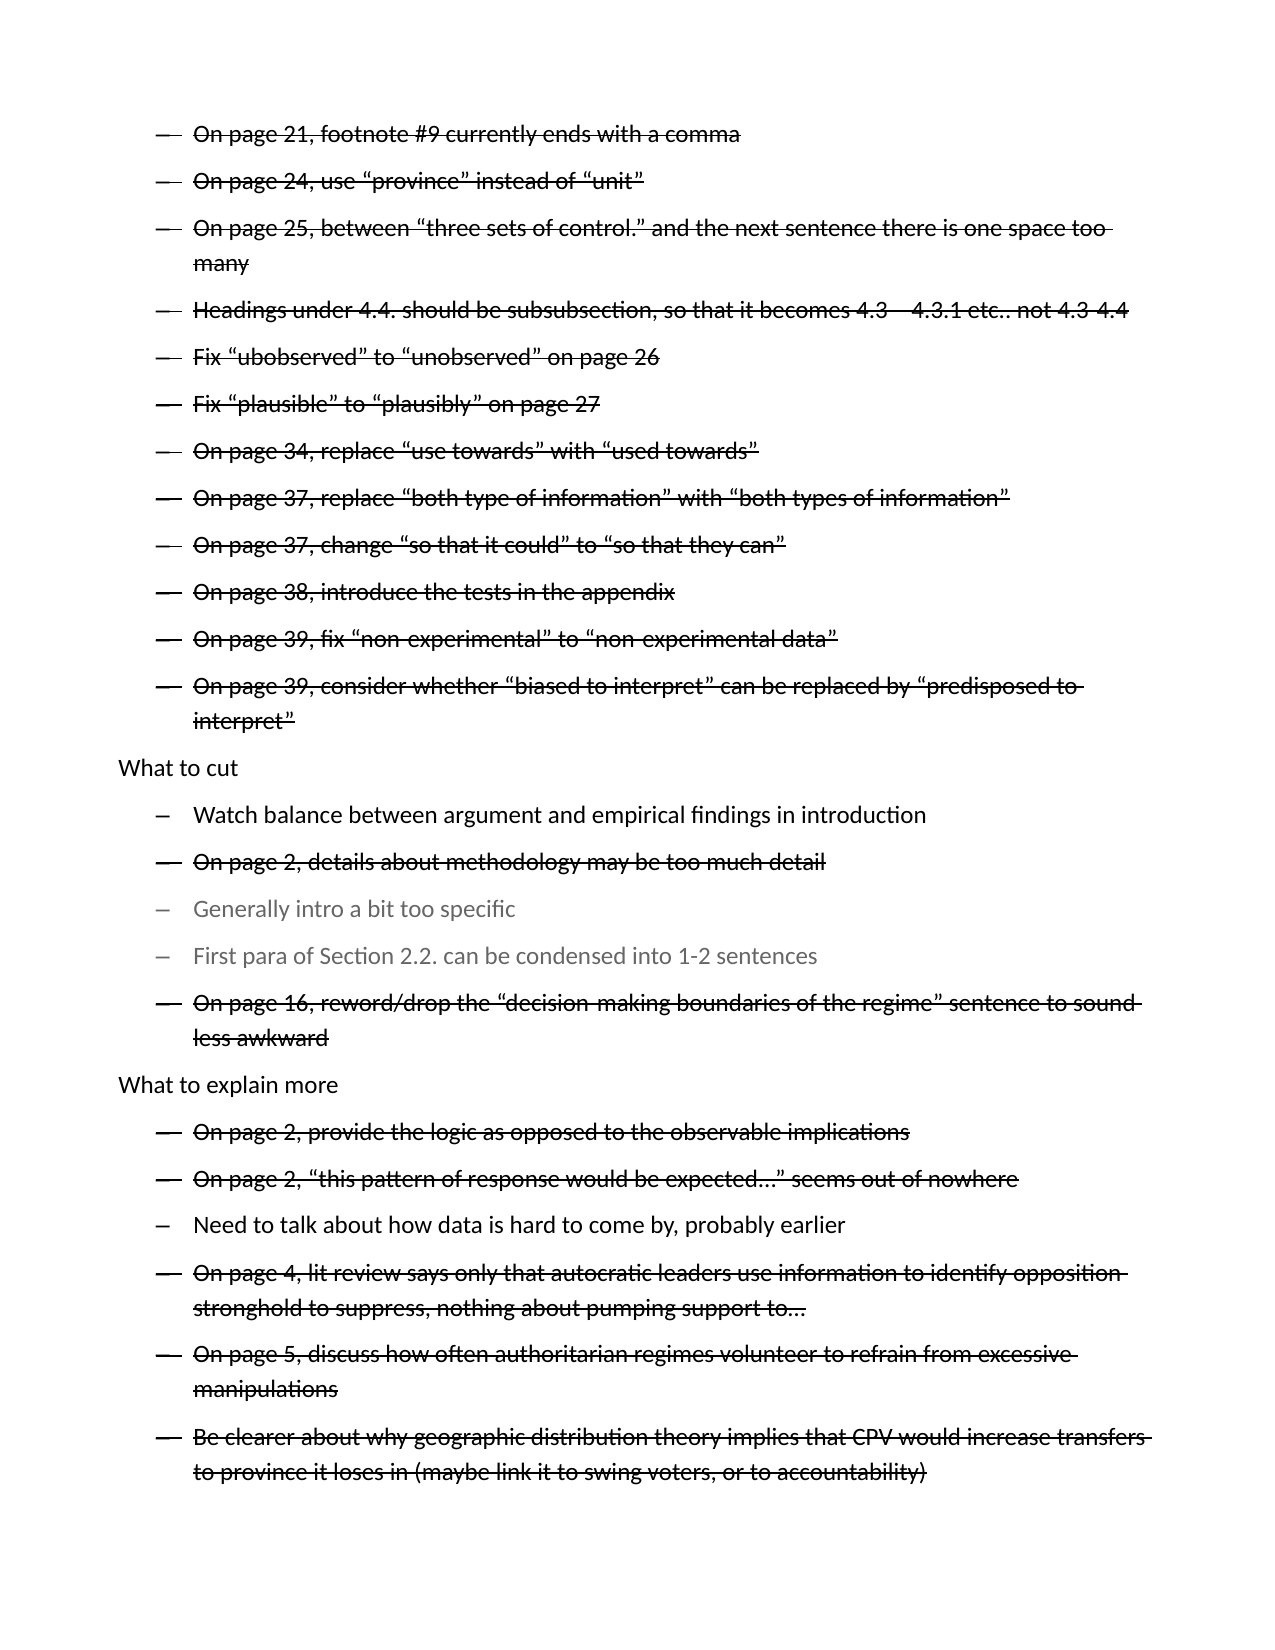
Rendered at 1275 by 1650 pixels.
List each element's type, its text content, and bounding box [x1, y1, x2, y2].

list On page 4, lit review says only that autocratic leaders use information to identify opposition stronghold to suppress, nothing about pumping support to… [156, 1257, 1157, 1322]
list Watch balance between argument and empirical findings in introduction [156, 799, 1157, 829]
list On page 16, reword/drop the “decision-making boundaries of the regime” sentence to sound less awkward [156, 987, 1157, 1052]
list Fix “plausible” to “plausibly” on page 27 [156, 388, 1157, 418]
list On page 39, consider whether “biased to interpret” can be replaced by “predisposed to interpret” [156, 670, 1157, 735]
text What to cut [118, 752, 1157, 782]
list On page 37, change “so that it could” to “so that they can” [156, 529, 1157, 559]
list On page 25, between “three sets of control.” and the next sentence there is one space too many [156, 212, 1157, 278]
list Be clearer about why geographic distribution theory implies that CPV would increase transfers to province it loses in (maybe link it to swing voters, or to accountability) [156, 1421, 1157, 1486]
text What to explain more [118, 1069, 1157, 1099]
list First para of Section 2.2. can be condensed into 1-2 sentences [156, 940, 1157, 970]
list On page 21, footnote #9 currently ends with a comma [156, 118, 1157, 149]
list Generally intro a bit too specific [156, 893, 1157, 923]
list On page 34, replace “use towards” with “used towards” [156, 435, 1157, 466]
list On page 37, replace “both type of information” with “both types of information” [156, 482, 1157, 512]
list On page 2, “this pattern of response would be expected...” seems out of nowhere [156, 1163, 1157, 1193]
list On page 5, discuss how often authoritarian regimes volunteer to refrain from excessive manipulations [156, 1339, 1157, 1404]
list Need to talk about how data is hard to come by, probably earlier [156, 1210, 1157, 1240]
list Headings under 4.4. should be subsubsection, so that it becomes 4.3 – 4.3.1 etc.. not 4.3-4.4 [156, 294, 1157, 324]
list Fix “ubobserved” to “unobserved” on page 26 [156, 341, 1157, 372]
list On page 2, details about methodology may be too much detail [156, 846, 1157, 876]
list On page 38, introduce the tests in the appendix [156, 576, 1157, 606]
list On page 24, use “province” instead of “unit” [156, 165, 1157, 196]
list On page 39, fix “non-experimental” to “non-experimental data” [156, 623, 1157, 653]
list On page 2, provide the logic as opposed to the observable implications [156, 1116, 1157, 1146]
